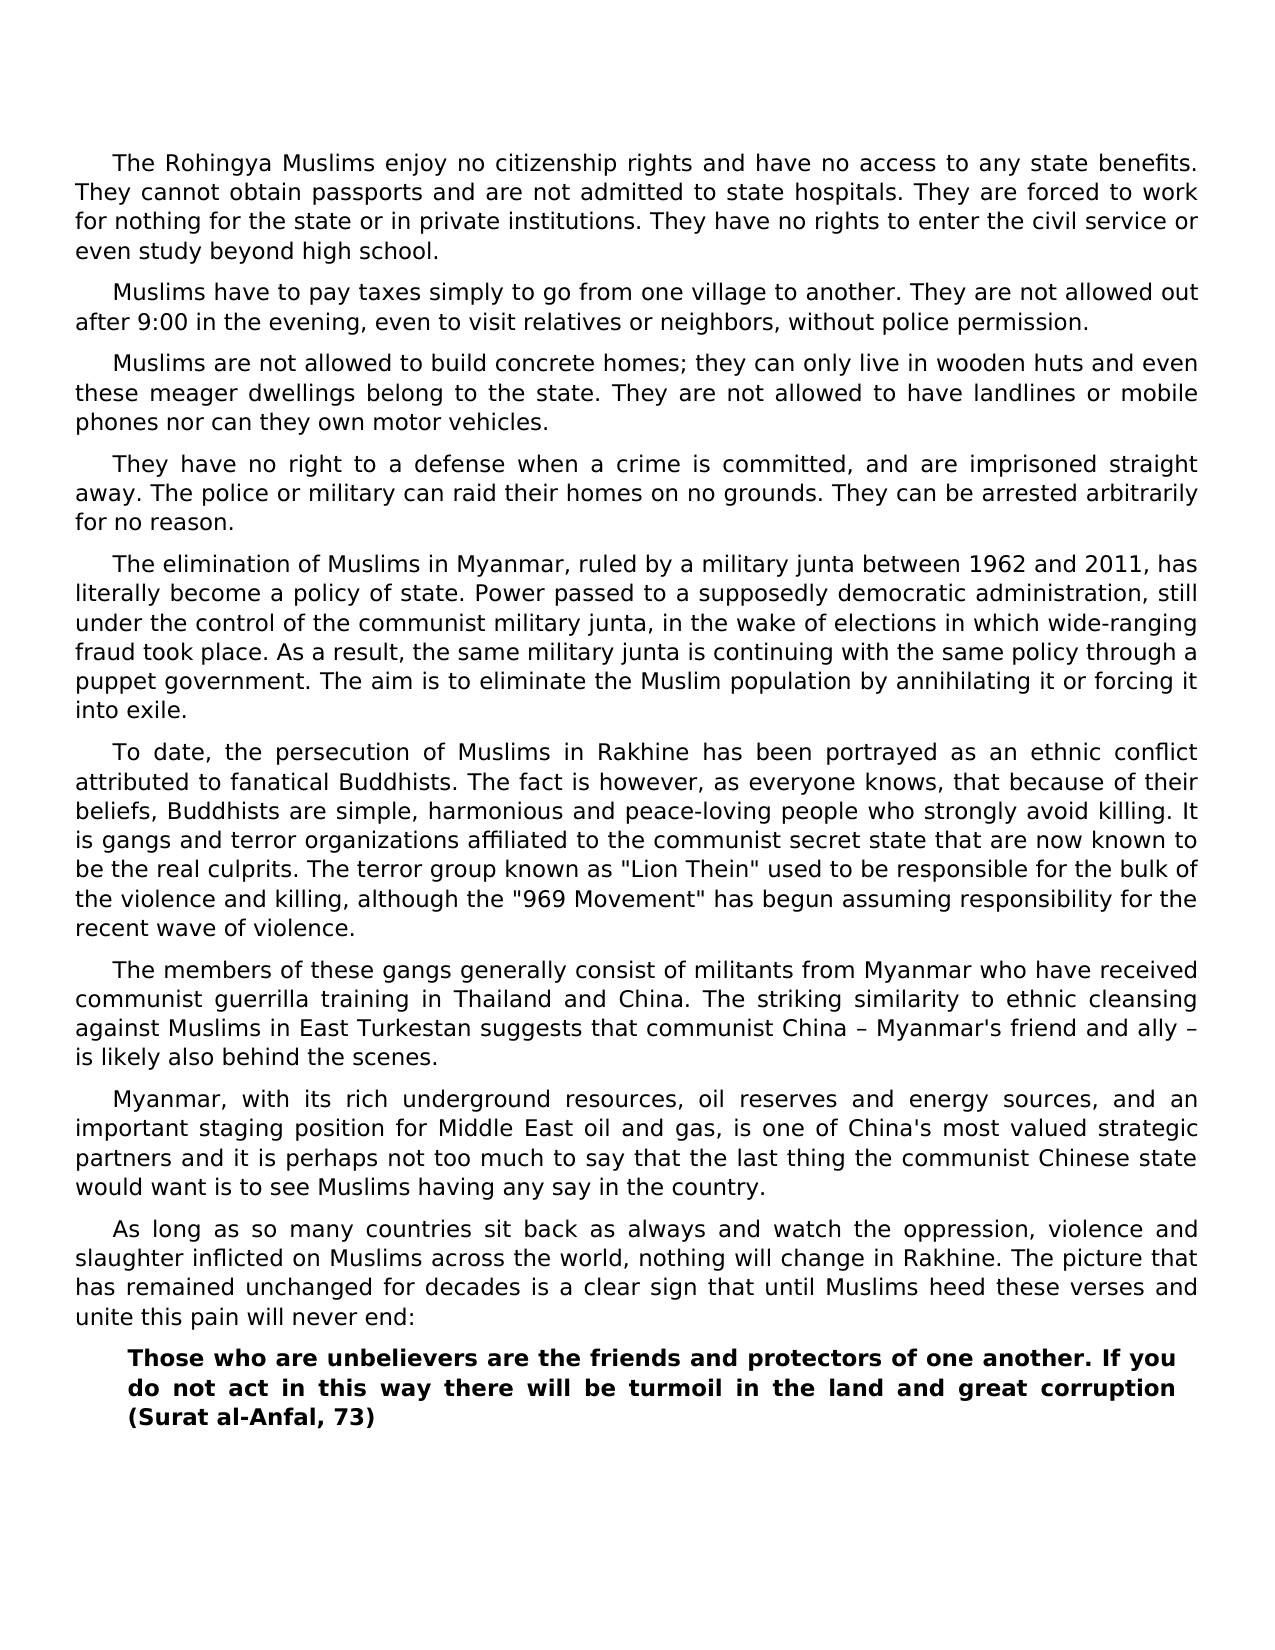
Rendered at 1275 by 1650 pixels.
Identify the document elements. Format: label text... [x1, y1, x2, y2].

text Muslims are not allowed to build concrete homes; they can only live in wooden huts and even these meager dwellings belong to the state. They are not allowed to have landlines or mobile phones nor can they own motor vehicles. [75, 351, 1200, 436]
text The members of these gangs generally consist of militants from Myanmar who have received communist guerrilla training in Thailand and China. The striking similarity to ethnic cleansing against Muslims in East Turkestan suggests that communist China – Myanmar's friend and ally – is likely also behind the scenes. [75, 957, 1200, 1071]
text As long as so many countries sit back as always and watch the oppression, violence and slaughter inflicted on Muslims across the world, nothing will change in Rakhine. The picture that has remained unchanged for decades is a clear sign that until Muslims heed these verses and unite this pain will never end: [75, 1216, 1200, 1330]
text Muslims have to pay taxes simply to go from one village to another. They are not allowed out after 9:00 in the evening, even to visit relatives or neighbors, without police permission. [75, 279, 1200, 336]
text Myanmar, with its rich underground resources, oil reserves and energy sources, and an important staging position for Middle East oil and gas, is one of China's most valued strategic partners and it is perhaps not too much to say that the last thing the communist Chinese state would want is to see Muslims having any say in the country. [75, 1086, 1200, 1201]
text To date, the persecution of Muslims in Rakhine has been portrayed as an ethnic conflict attributed to fanatical Buddhists. The fact is however, as everyone knows, that because of their beliefs, Buddhists are simple, harmonious and peace-loving people who strongly avoid killing. It is gangs and terror organizations affiliated to the communist secret state that are now known to be the real culprits. The terror group known as "Lion Thein" used to be responsible for the bulk of the violence and killing, although the "969 Movement" has begun assuming responsibility for the recent wave of violence. [75, 739, 1200, 942]
text They have no right to a defense when a crime is committed, and are imprisoned straight away. The police or military can raid their homes on no grounds. They can be arrested arbitrarily for no reason. [75, 451, 1200, 536]
text Those who are unbelievers are the friends and protectors of one another. If you do not act in this way there will be turmoil in the land and great corruption (Surat al-Anfal, 73) [127, 1346, 1177, 1431]
text The Rohingya Muslims enjoy no citizenship rights and have no access to any state benefits. They cannot obtain passports and are not admitted to state hospitals. They are forced to work for nothing for the state or in private institutions. They have no rights to enter the civil service or even study beyond high school. [75, 150, 1200, 264]
text The elimination of Muslims in Myanmar, ruled by a military junta between 1962 and 2011, has literally become a policy of state. Power passed to a supposedly democratic administration, still under the control of the communist military junta, in the wake of elections in which wide-ranging fraud took place. As a result, the same military junta is continuing with the same policy through a puppet government. The aim is to eliminate the Muslim population by annihilating it or forcing it into exile. [75, 551, 1200, 724]
